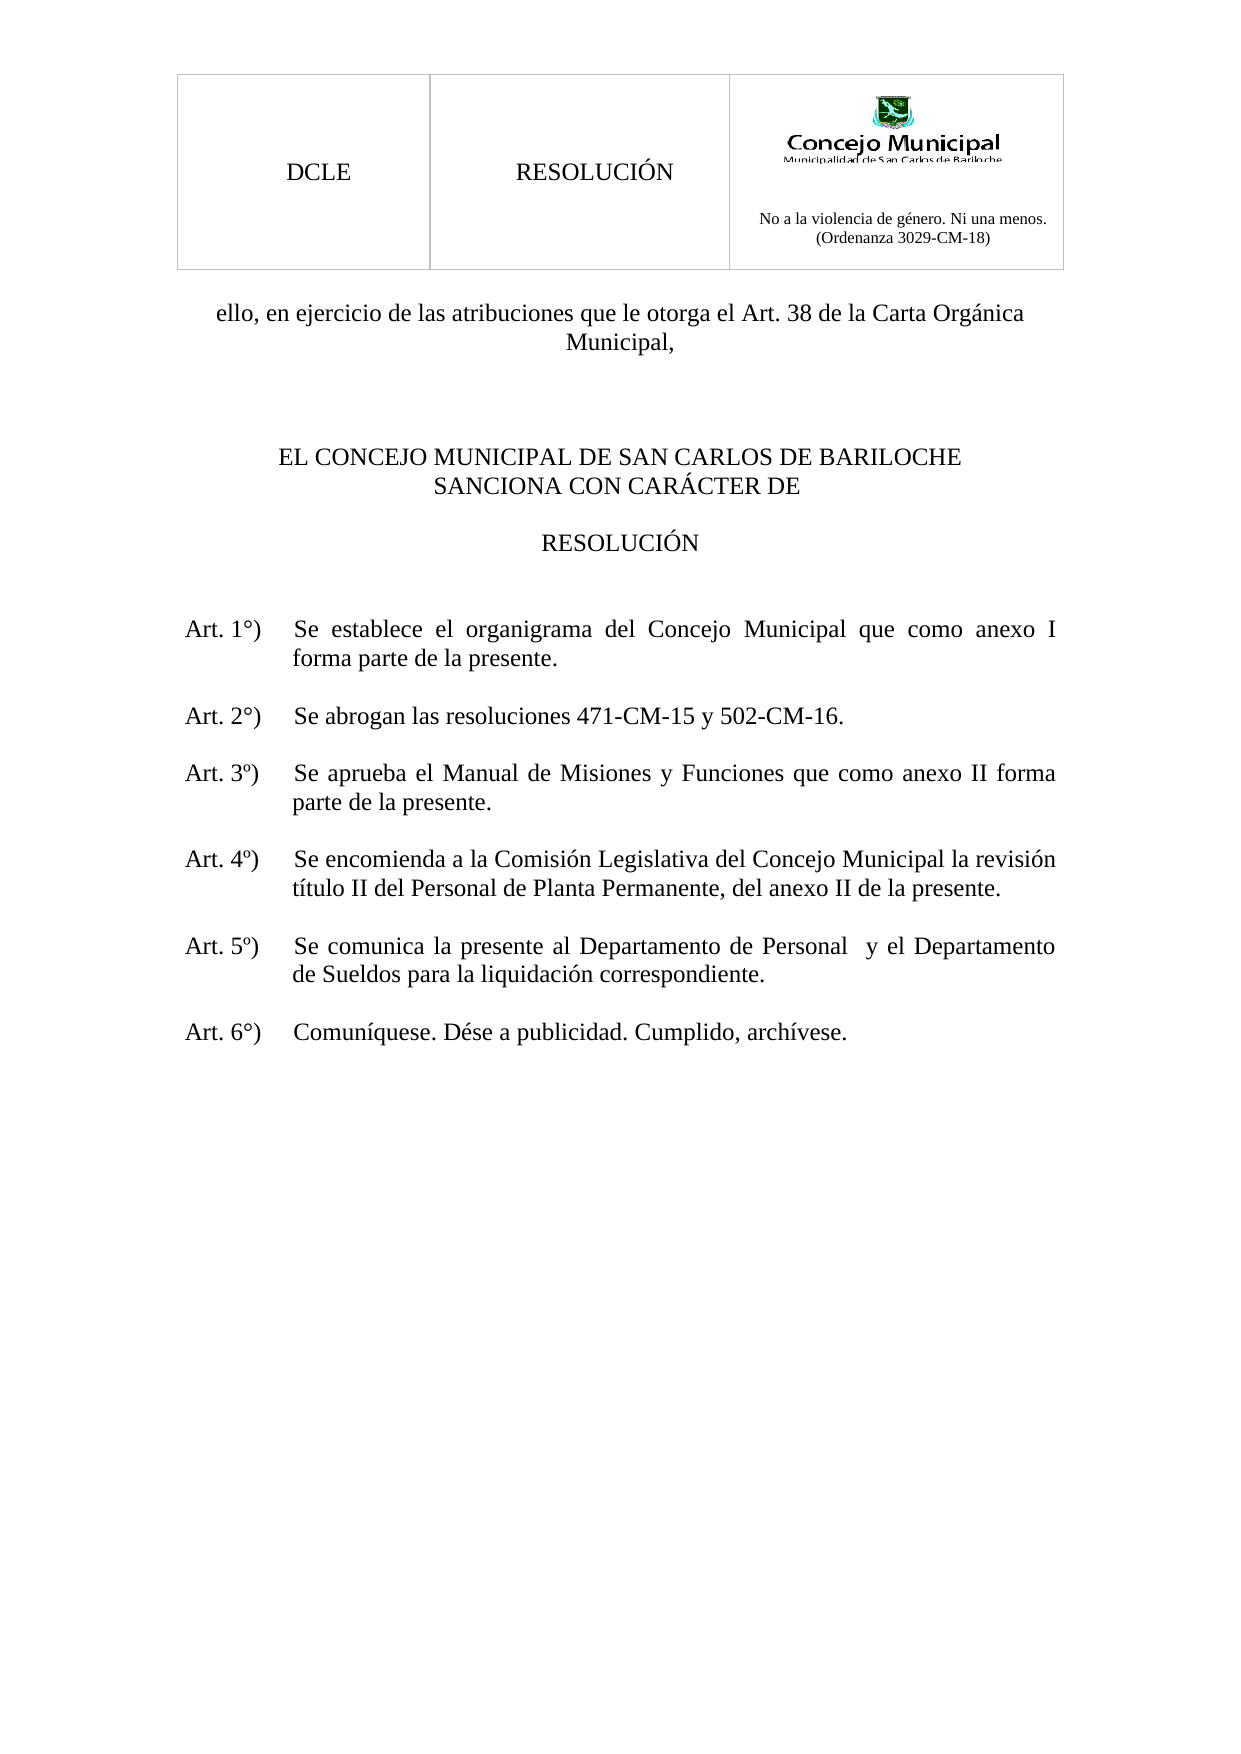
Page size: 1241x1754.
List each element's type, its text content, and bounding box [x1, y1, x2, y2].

table_cell Art. 6°) [177, 1017, 286, 1074]
table_cell Comuníquese. Dése a publicidad. Cumplido, archívese. [286, 1017, 1063, 1074]
table_cell Art. 5º) [177, 931, 286, 1017]
table_cell Art. 3º) [177, 758, 286, 844]
text ello, en ejercicio de las atribuciones que le otorga el Art. 38 de la Carta Orgánica Municipal, [177, 298, 1063, 356]
text EL CONCEJO MUNICIPAL DE SAN CARLOS DE BARILOCHE [177, 442, 1063, 471]
table_header Art. 1°) [177, 615, 286, 701]
table_cell Se abrogan las resoluciones 471-CM-15 y 502-CM-16. [286, 701, 1063, 758]
table_header Se establece el organigrama del Concejo Municipal que como anexo I forma parte de la presente. [286, 615, 1063, 701]
table_cell Art. 2°) [177, 701, 286, 758]
table_cell Se comunica la presente al Departamento de Personal y el Departamento de Sueldos para la liquidación correspondiente. [286, 931, 1063, 1017]
table_cell Se aprueba el Manual de Misiones y Funciones que como anexo II forma parte de la presente. [286, 758, 1063, 844]
table_cell Se encomienda a la Comisión Legislativa del Concejo Municipal la revisión título II del Personal de Planta Permanente, del anexo II de la presente. [286, 845, 1063, 931]
text SANCIONA CON CARÁCTER DE [177, 471, 1063, 499]
table_cell Art. 4º) [177, 845, 286, 931]
text RESOLUCIÓN [177, 528, 1063, 557]
